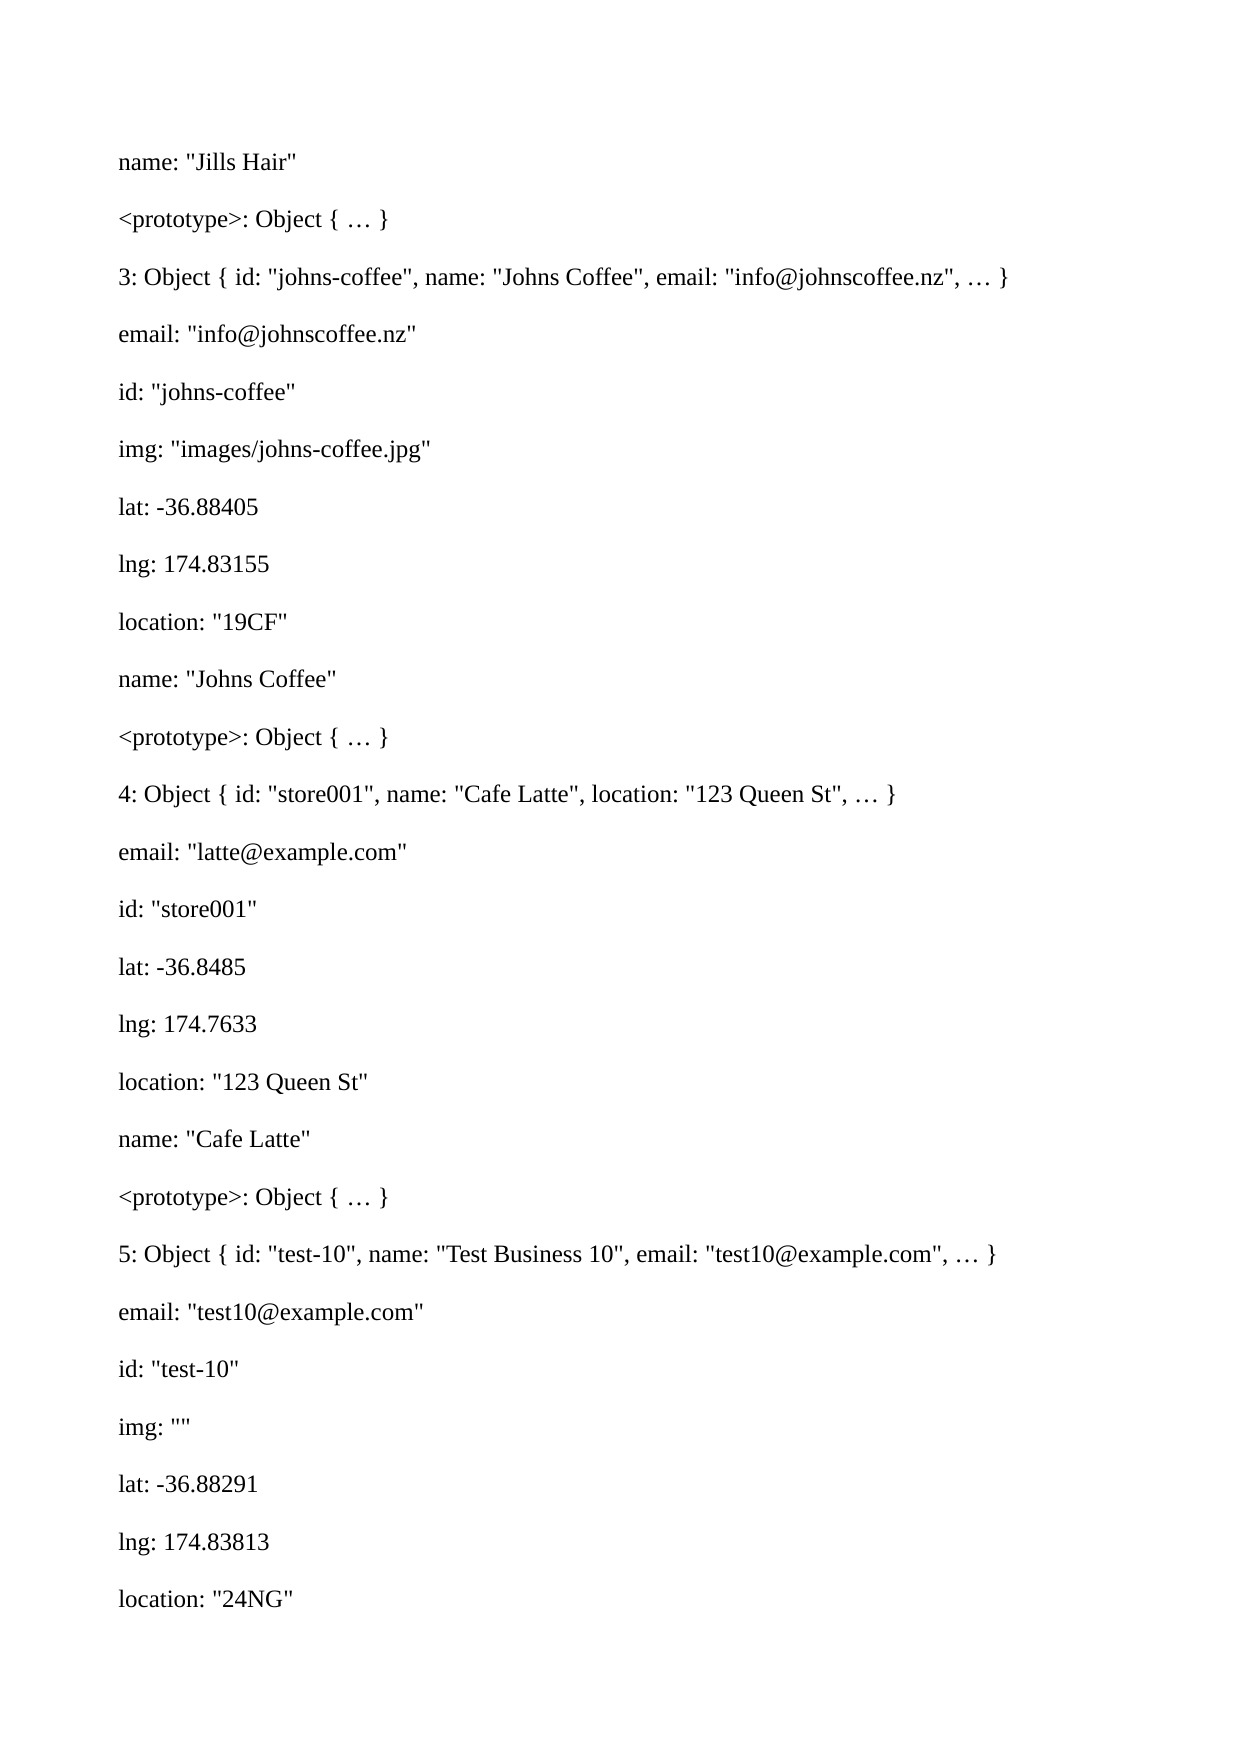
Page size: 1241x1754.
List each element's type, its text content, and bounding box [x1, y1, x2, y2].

text ​​ [118, 1498, 1122, 1527]
text img: "" [118, 1412, 1122, 1441]
text ​​ [118, 1268, 1122, 1297]
text lng: 174.83155 [118, 549, 1122, 578]
text img: "images/johns-coffee.jpg" [118, 434, 1122, 463]
text lat: -36.88291 [118, 1469, 1122, 1498]
text ​​ [118, 176, 1122, 204]
text <prototype>: Object { … } [118, 204, 1122, 233]
text ​​ [118, 1326, 1122, 1354]
text ​​ [118, 1153, 1122, 1182]
text id: "test-10" [118, 1354, 1122, 1383]
text email: "latte@example.com" [118, 837, 1122, 866]
text ​​ [118, 1441, 1122, 1469]
text ​​ [118, 291, 1122, 319]
text ​​ [118, 1383, 1122, 1412]
text ​ [118, 1211, 1122, 1239]
text ​​ [118, 1096, 1122, 1124]
text ​​ [118, 521, 1122, 549]
text lng: 174.7633 [118, 1009, 1122, 1038]
text ​ [118, 751, 1122, 779]
text ​​ [118, 808, 1122, 837]
text 3: Object { id: "johns-coffee", name: "Johns Coffee", email: "info@johnscoffee.nz", … } [118, 262, 1122, 291]
text ​​ [118, 1038, 1122, 1067]
text ​​ [118, 866, 1122, 894]
text ​ [118, 233, 1122, 262]
text name: "Jills Hair" [118, 147, 1122, 176]
text ​​ [118, 636, 1122, 664]
text <prototype>: Object { … } [118, 722, 1122, 751]
text lng: 174.83813 [118, 1527, 1122, 1556]
text ​​ [118, 118, 1122, 147]
text ​​ [118, 348, 1122, 377]
text location: "24NG" [118, 1584, 1122, 1613]
text ​​ [118, 406, 1122, 434]
text ​​ [118, 693, 1122, 722]
text lat: -36.8485 [118, 952, 1122, 981]
text name: "Johns Coffee" [118, 664, 1122, 693]
text location: "19CF" [118, 607, 1122, 636]
text ​​ [118, 578, 1122, 607]
text lat: -36.88405 [118, 492, 1122, 521]
text 5: Object { id: "test-10", name: "Test Business 10", email: "test10@example.com", … } [118, 1239, 1122, 1268]
text 4: Object { id: "store001", name: "Cafe Latte", location: "123 Queen St", … } [118, 779, 1122, 808]
text ​​ [118, 923, 1122, 952]
text ​​ [118, 463, 1122, 492]
text email: "info@johnscoffee.nz" [118, 319, 1122, 348]
text <prototype>: Object { … } [118, 1182, 1122, 1211]
text id: "johns-coffee" [118, 377, 1122, 406]
text email: "test10@example.com" [118, 1297, 1122, 1326]
text id: "store001" [118, 894, 1122, 923]
text ​​ [118, 1556, 1122, 1584]
text location: "123 Queen St" [118, 1067, 1122, 1096]
text name: "Cafe Latte" [118, 1124, 1122, 1153]
text ​​ [118, 981, 1122, 1009]
